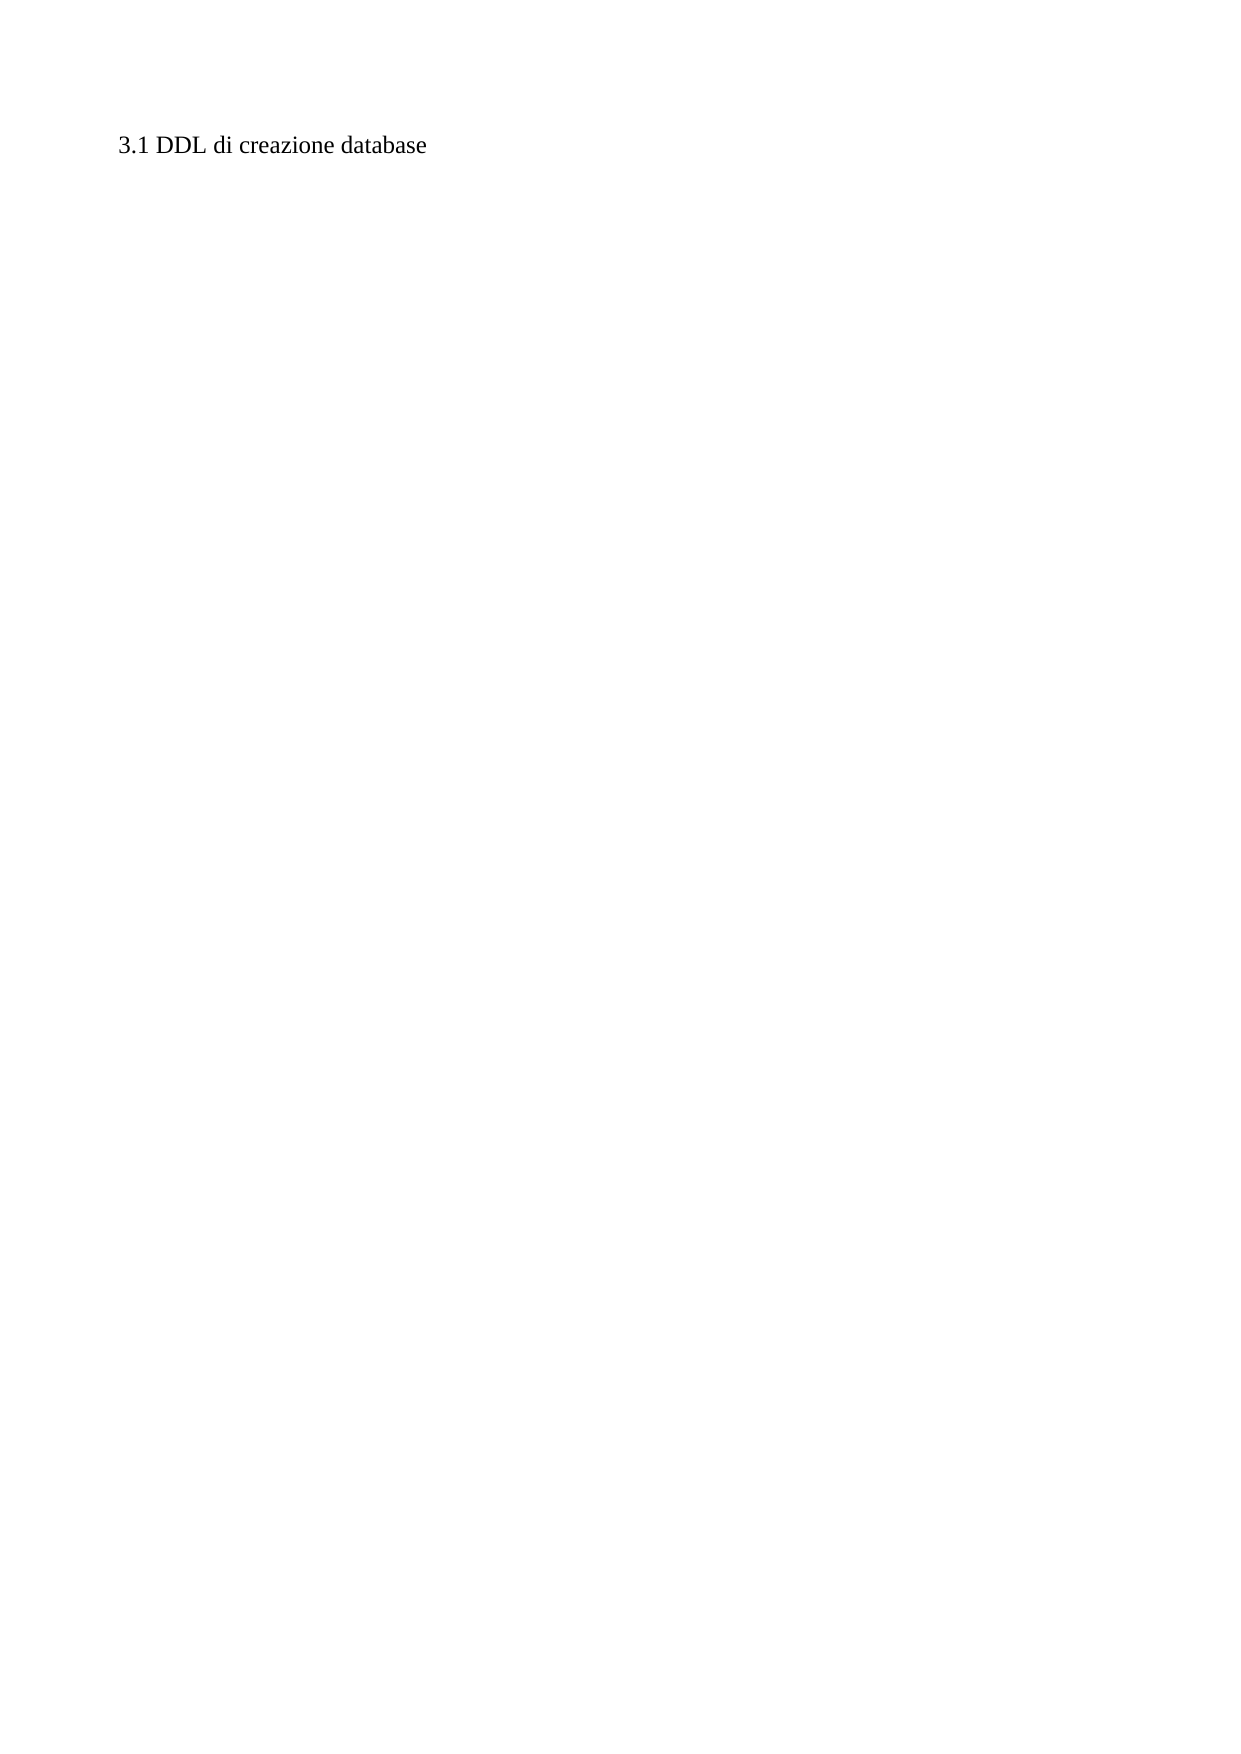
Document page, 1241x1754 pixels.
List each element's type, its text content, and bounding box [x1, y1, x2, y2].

text 3.1 DDL di creazione database [118, 130, 1122, 159]
